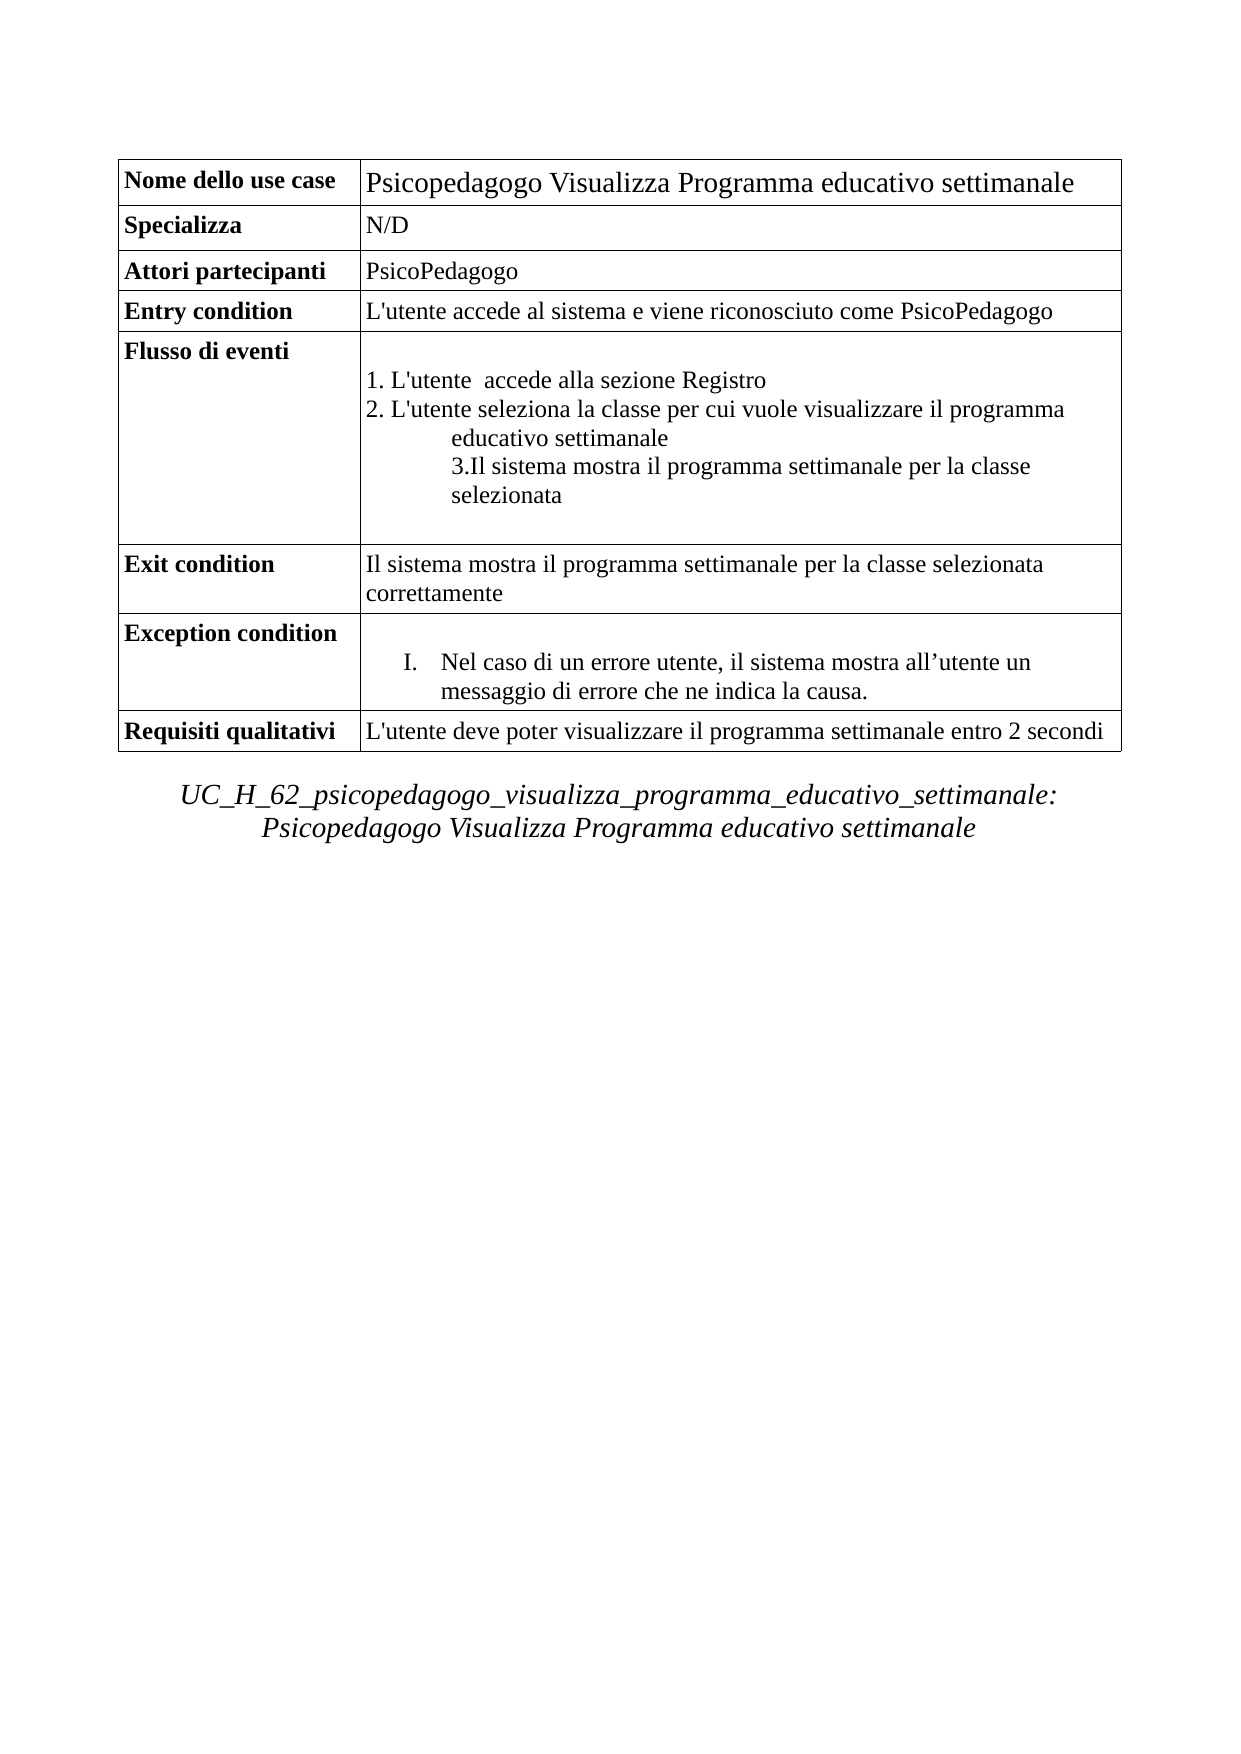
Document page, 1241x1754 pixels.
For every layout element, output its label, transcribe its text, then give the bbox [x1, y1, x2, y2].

table_cell Flusso di eventi [119, 332, 360, 543]
table_cell Entry condition [119, 291, 360, 331]
table_cell PsicoPedagogo [361, 251, 1121, 290]
table_cell Il sistema mostra il programma settimanale per la classe selezionata correttamente [361, 545, 1121, 612]
table_header Psicopedagogo Visualizza Programma educativo settimanale [361, 160, 1121, 205]
table_cell Specializza [119, 206, 360, 250]
table_cell Nel caso di un errore utente, il sistema mostra all’utente un messaggio di errore che ne indica la causa. [361, 614, 1121, 710]
table_cell N/D [361, 206, 1121, 250]
table_cell Exit condition [119, 545, 360, 612]
table_header Nome dello use case [119, 160, 360, 205]
table_cell L'utente deve poter visualizzare il programma settimanale entro 2 secondi [361, 711, 1121, 751]
table_cell Attori partecipanti [119, 251, 360, 290]
table_cell L'utente accede alla sezione Registro L'utente seleziona la classe per cui vuole visualizzare il programma educativo settimanale 3.Il sistema mostra il programma settimanale per la classe selezionata [361, 332, 1121, 543]
text UC_H_62_psicopedagogo_visualizza_programma_educativo_settimanale: Psicopedagogo Visualizza Programma educativo settimanale [118, 777, 1122, 844]
table_cell L'utente accede al sistema e viene riconosciuto come PsicoPedagogo [361, 291, 1121, 331]
table_cell Exception condition [119, 614, 360, 710]
table_cell Requisiti qualitativi [119, 711, 360, 751]
